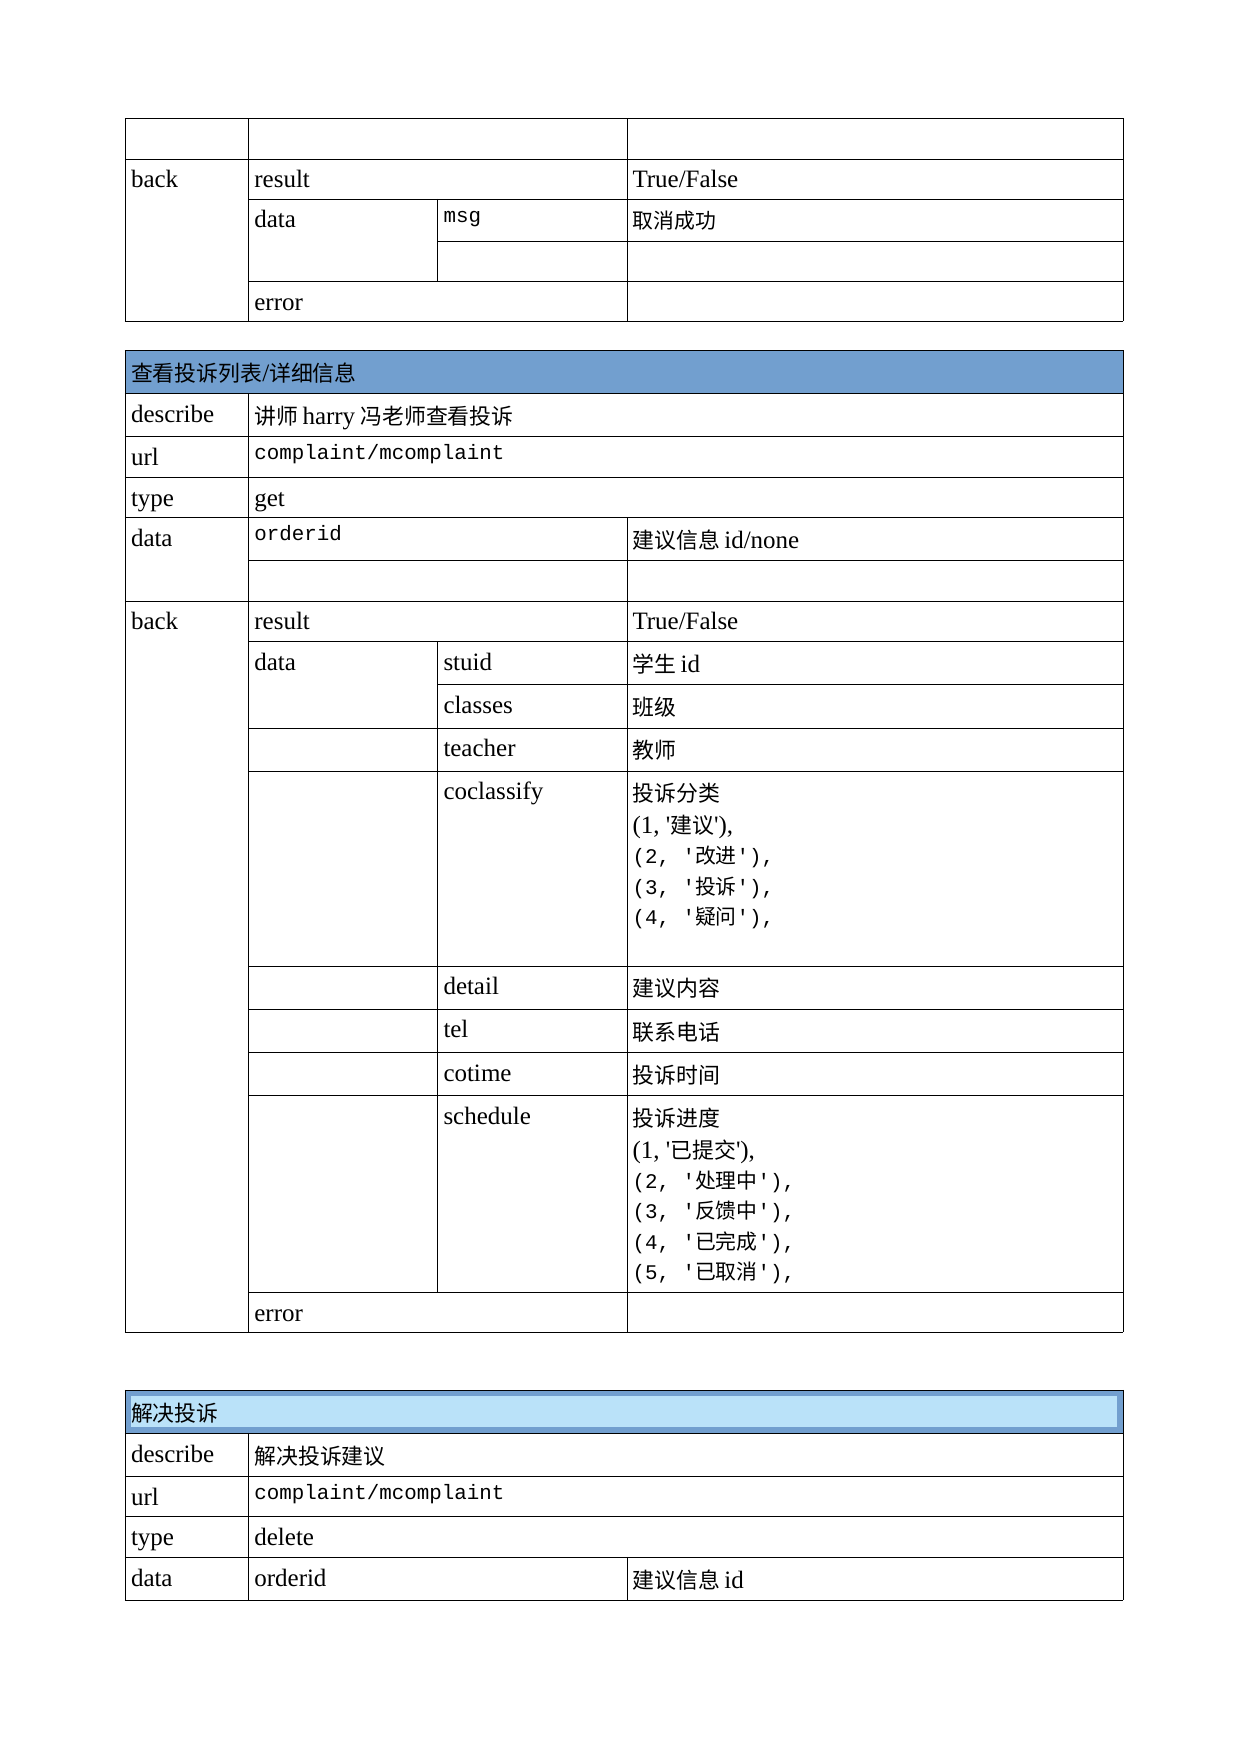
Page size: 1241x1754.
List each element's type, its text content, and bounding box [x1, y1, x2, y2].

table_cell 建议内容 [628, 967, 1123, 1009]
table_cell delete [249, 1517, 1123, 1557]
table_cell [249, 1053, 437, 1095]
table_cell error [249, 1293, 627, 1332]
table_cell tel [438, 1010, 627, 1052]
table_cell True/False [628, 602, 1123, 641]
table_cell complaint/mcomplaint [249, 1477, 1123, 1516]
table_cell back [126, 160, 248, 321]
table_cell [249, 967, 437, 1009]
table_cell data [249, 200, 437, 281]
table_cell [126, 119, 248, 158]
table_cell orderid [249, 518, 627, 560]
table_cell orderid [249, 1558, 627, 1600]
table_cell url [126, 1477, 248, 1516]
table_cell 教师 [628, 729, 1123, 771]
table_cell url [126, 437, 248, 477]
table_cell [628, 119, 1123, 158]
table_cell back [126, 602, 248, 1332]
table_cell data [126, 1558, 248, 1600]
table_cell describe [126, 1434, 248, 1476]
table_cell classes [438, 685, 627, 727]
table_cell 解决投诉建议 [249, 1434, 1123, 1476]
table_cell cotime [438, 1053, 627, 1095]
table_cell [438, 242, 627, 281]
table_cell type [126, 1517, 248, 1557]
table_cell detail [438, 967, 627, 1009]
table_cell schedule [438, 1096, 627, 1292]
table_cell complaint/mcomplaint [249, 437, 1123, 477]
table_header 查看投诉列表/详细信息 [126, 351, 1123, 393]
table_cell get [249, 478, 1123, 517]
table_cell [628, 561, 1123, 601]
table_cell [249, 1096, 437, 1292]
table_cell type [126, 478, 248, 517]
table_cell data [126, 518, 248, 601]
table_cell [628, 242, 1123, 281]
table_cell 学生id [628, 642, 1123, 684]
table_cell 联系电话 [628, 1010, 1123, 1052]
table_cell [249, 561, 627, 601]
table_cell [249, 772, 437, 966]
table_cell coclassify [438, 772, 627, 966]
table_cell [628, 282, 1123, 321]
table_cell data [249, 642, 437, 727]
table_cell 建议信息id/none [628, 518, 1123, 560]
table_cell [628, 1293, 1123, 1332]
table_cell [249, 1010, 437, 1052]
table_cell stuid [438, 642, 627, 684]
table_header 解决投诉 [126, 1391, 1123, 1433]
table_cell 班级 [628, 685, 1123, 727]
table_cell [249, 729, 437, 771]
table_cell result [249, 160, 627, 199]
table_cell 投诉分类 (1, '建议'), (2, '改进'), (3, '投诉'), (4, '疑问'), [628, 772, 1123, 966]
table_cell result [249, 602, 627, 641]
table_cell 讲师harry冯老师查看投诉 [249, 394, 1123, 436]
table_cell 建议信息id [628, 1558, 1123, 1600]
table_cell msg [438, 200, 627, 241]
table_cell True/False [628, 160, 1123, 199]
table_cell 投诉进度 (1, '已提交'), (2, '处理中'), (3, '反馈中'), (4, '已完成'), (5, '已取消'), [628, 1096, 1123, 1292]
table_cell 取消成功 [628, 200, 1123, 241]
table_cell describe [126, 394, 248, 436]
table_cell teacher [438, 729, 627, 771]
table_cell error [249, 282, 627, 321]
table_cell 投诉时间 [628, 1053, 1123, 1095]
table_cell [249, 119, 627, 158]
